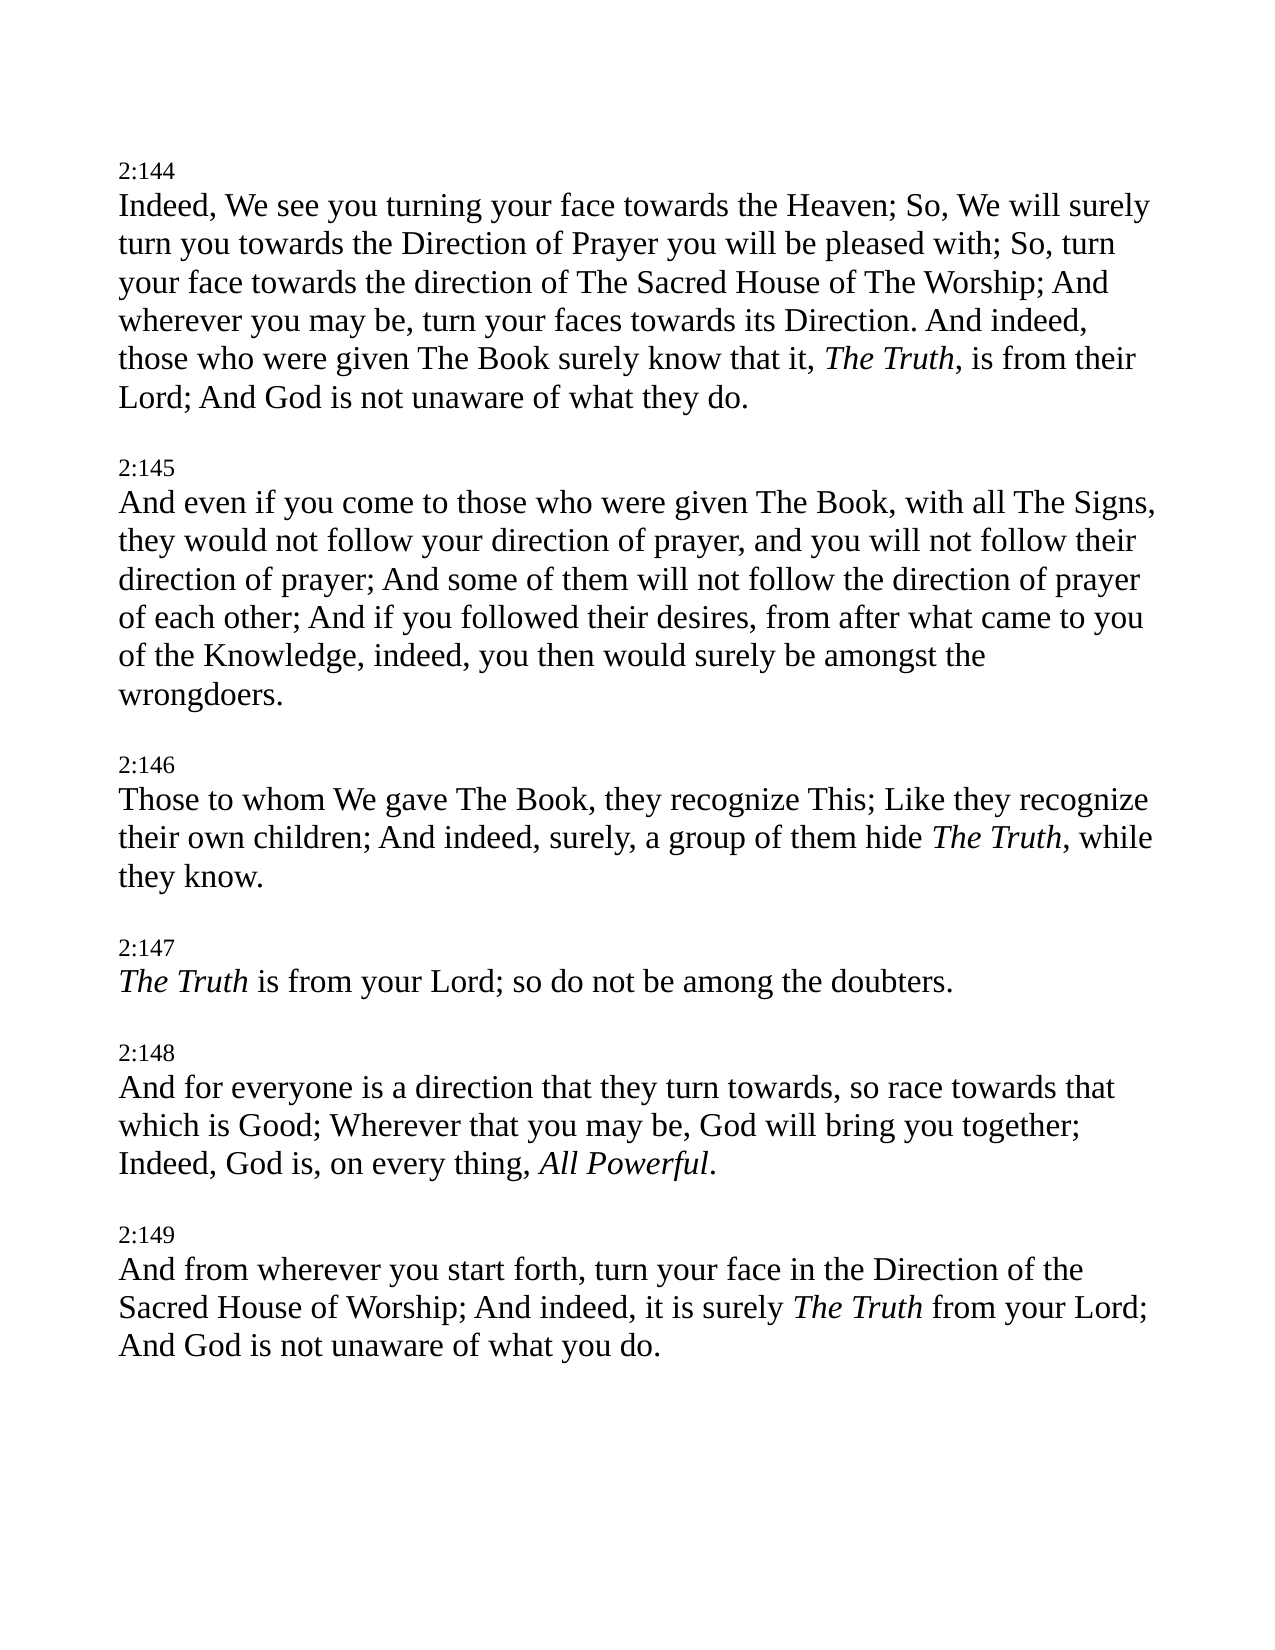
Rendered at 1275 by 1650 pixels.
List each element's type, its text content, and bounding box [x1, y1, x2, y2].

text 2:147 [118, 933, 1157, 961]
text 2:149 [118, 1220, 1157, 1249]
text And even if you come to those who were given The Book, with all The Signs, they would not follow your direction of prayer, and you will not follow their direction of prayer; And some of them will not follow the direction of prayer of each other; And if you followed their desires, from after what came to you of the Knowledge, indeed, you then would surely be amongst the wrongdoers. [118, 482, 1157, 712]
text And from wherever you start forth, turn your face in the Direction of the Sacred House of Worship; And indeed, it is surely The Truth from your Lord; And God is not unaware of what you do. [118, 1249, 1157, 1364]
text 2:145 [118, 453, 1157, 482]
text The Truth is from your Lord; so do not be among the doubters. [118, 961, 1157, 1000]
text 2:146 [118, 751, 1157, 779]
text And for everyone is a direction that they turn towards, so race towards that which is Good; Wherever that you may be, God will bring you together; Indeed, God is, on every thing, All Powerful. [118, 1067, 1157, 1182]
text 2:148 [118, 1038, 1157, 1067]
text 2:144 [118, 156, 1157, 185]
text Indeed, We see you turning your face towards the Heaven; So, We will surely turn you towards the Direction of Prayer you will be pleased with; So, turn your face towards the direction of The Sacred House of The Worship; And wherever you may be, turn your faces towards its Direction. And indeed, those who were given The Book surely know that it, The Truth, is from their Lord; And God is not unaware of what they do. [118, 185, 1157, 415]
text Those to whom We gave The Book, they recognize This; Like they recognize their own children; And indeed, surely, a group of them hide The Truth, while they know. [118, 779, 1157, 894]
